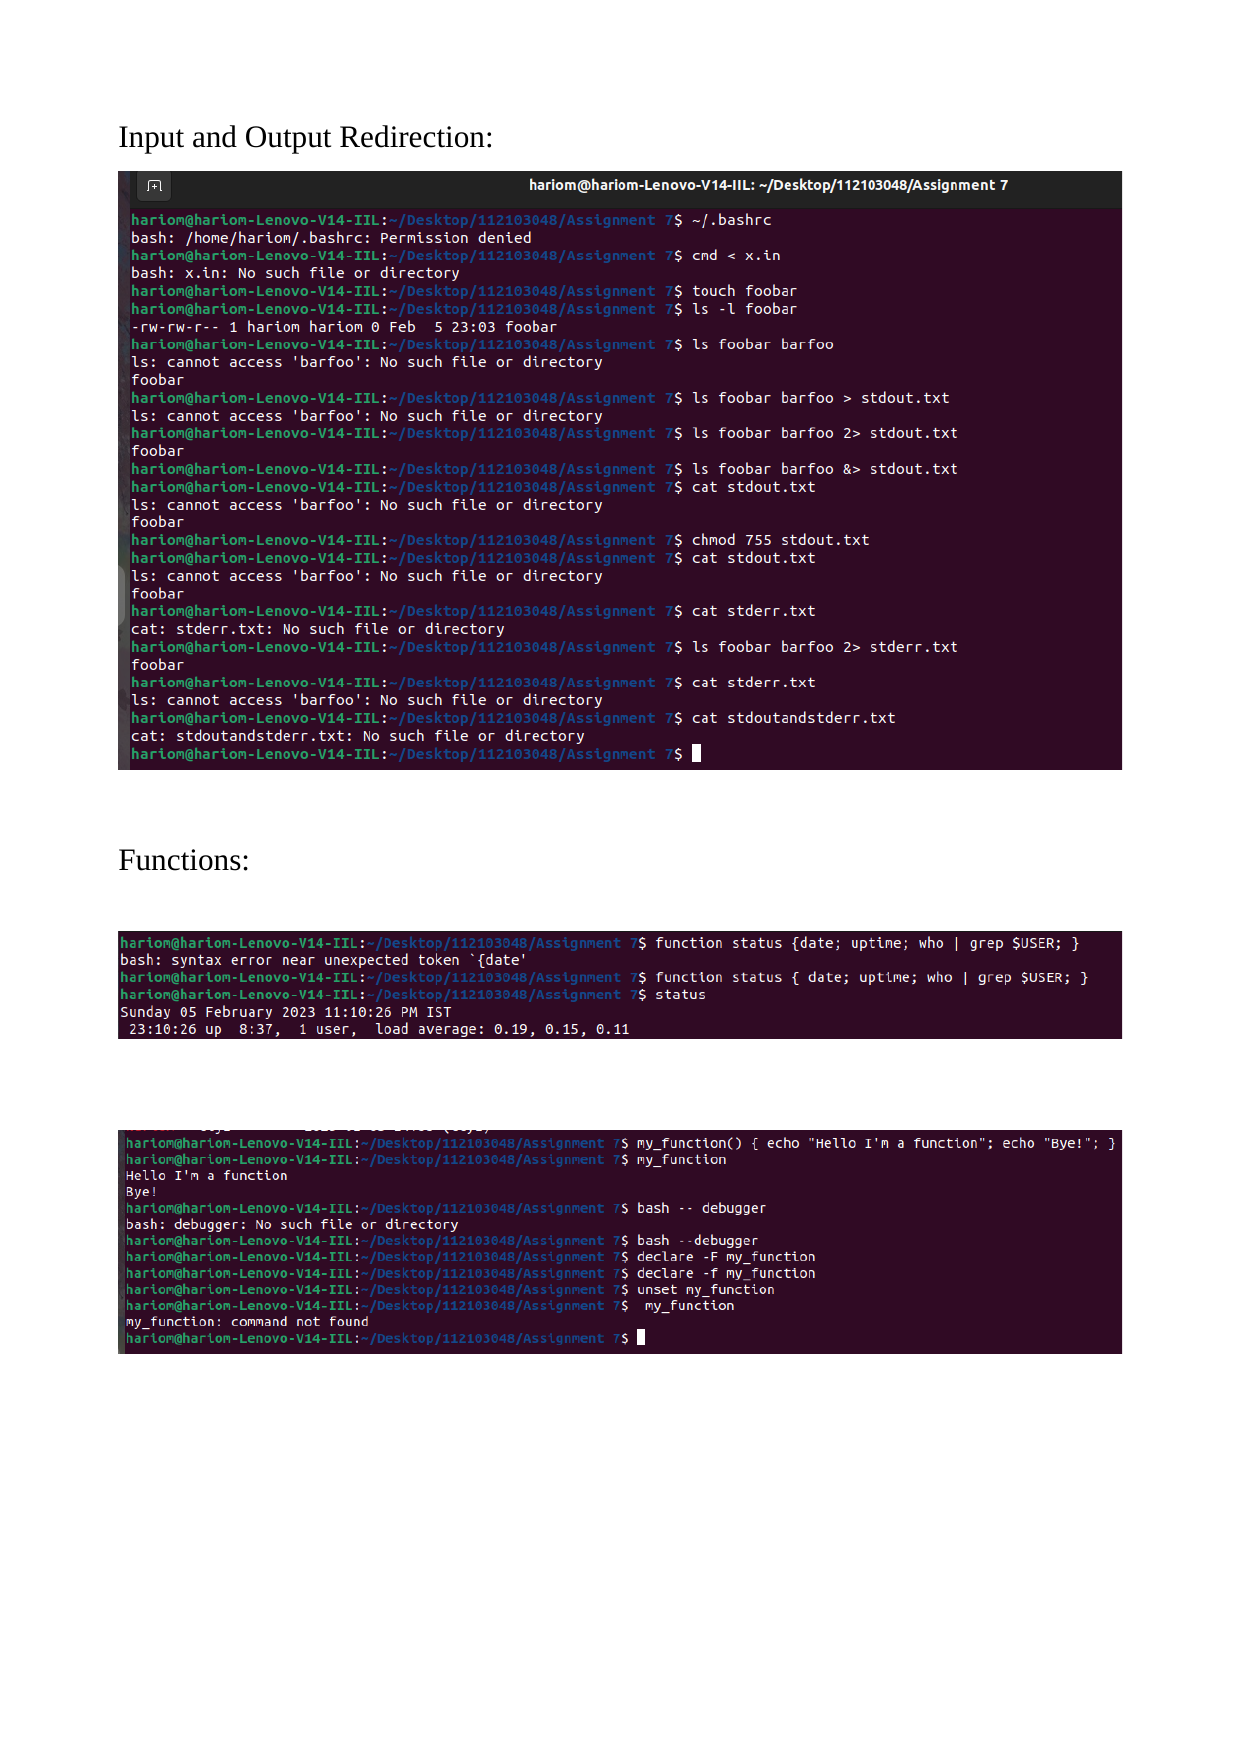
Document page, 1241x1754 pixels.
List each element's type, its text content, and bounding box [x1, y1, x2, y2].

text Functions: [118, 841, 1122, 877]
text Input and Output Redirection: [118, 118, 1122, 154]
picture [118, 171, 1123, 770]
picture [118, 1130, 1123, 1354]
picture [118, 931, 1123, 1039]
